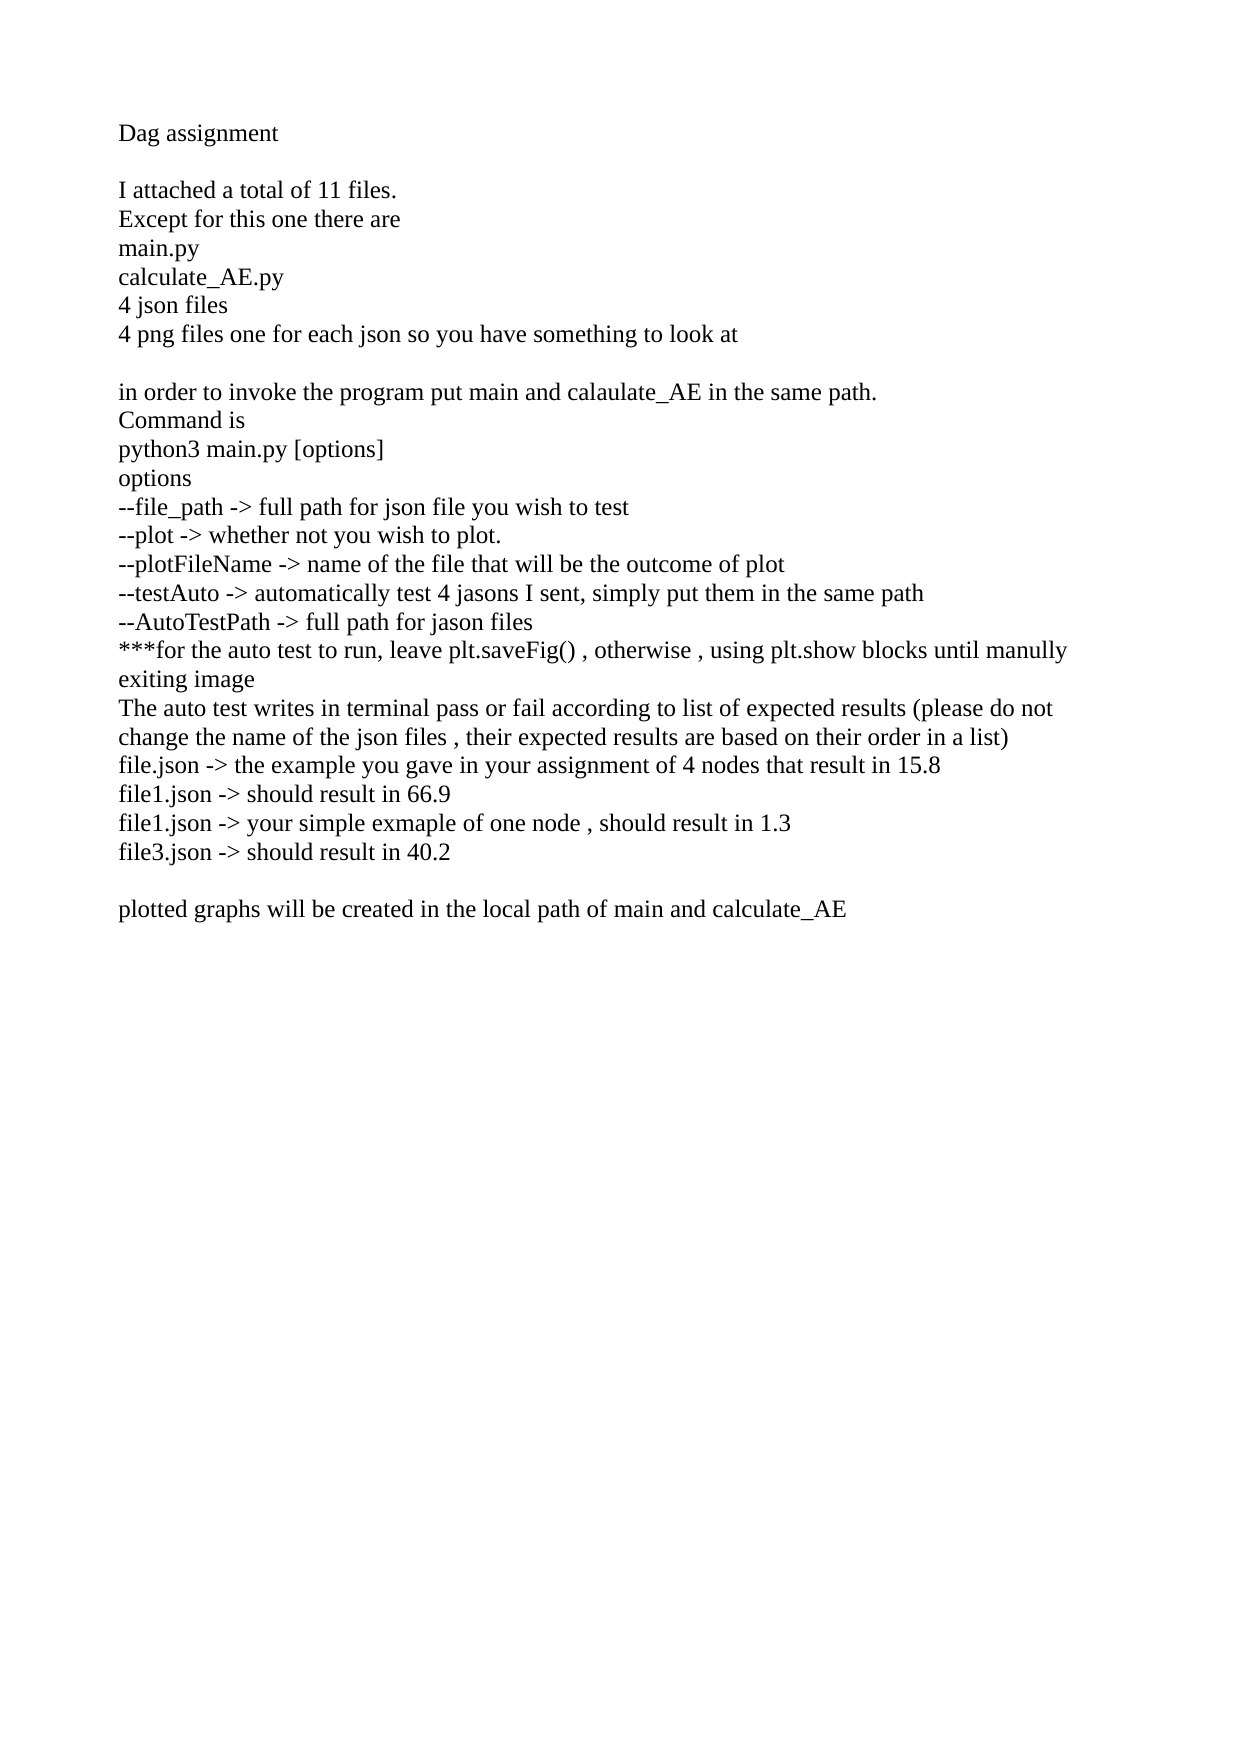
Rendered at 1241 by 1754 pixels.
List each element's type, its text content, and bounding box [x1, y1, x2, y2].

text calculate_AE.py [118, 262, 1122, 291]
text The auto test writes in terminal pass or fail according to list of expected results (please do not change the name of the json files , their expected results are based on their order in a list) [118, 693, 1122, 751]
text Dag assignment [118, 118, 1122, 147]
text 4 json files [118, 291, 1122, 319]
text --AutoTestPath -> full path for jason files [118, 607, 1122, 636]
text 4 png files one for each json so you have something to look at [118, 319, 1122, 348]
text --testAuto -> automatically test 4 jasons I sent, simply put them in the same path [118, 578, 1122, 607]
text --plot -> whether not you wish to plot. [118, 521, 1122, 549]
text Command is [118, 406, 1122, 434]
text file1.json -> should result in 66.9 [118, 779, 1122, 808]
text ***for the auto test to run, leave plt.saveFig() , otherwise , using plt.show blocks until manully exiting image [118, 636, 1122, 693]
text --file_path -> full path for json file you wish to test [118, 492, 1122, 521]
text --plotFileName -> name of the file that will be the outcome of plot [118, 549, 1122, 578]
text file1.json -> your simple exmaple of one node , should result in 1.3 [118, 808, 1122, 837]
text options [118, 463, 1122, 492]
text python3 main.py [options] [118, 434, 1122, 463]
text I attached a total of 11 files. [118, 176, 1122, 204]
text main.py [118, 233, 1122, 262]
text plotted graphs will be created in the local path of main and calculate_AE [118, 894, 1122, 923]
text Except for this one there are [118, 204, 1122, 233]
text in order to invoke the program put main and calaulate_AE in the same path. [118, 377, 1122, 406]
text file.json -> the example you gave in your assignment of 4 nodes that result in 15.8 [118, 751, 1122, 779]
text file3.json -> should result in 40.2 [118, 837, 1122, 866]
